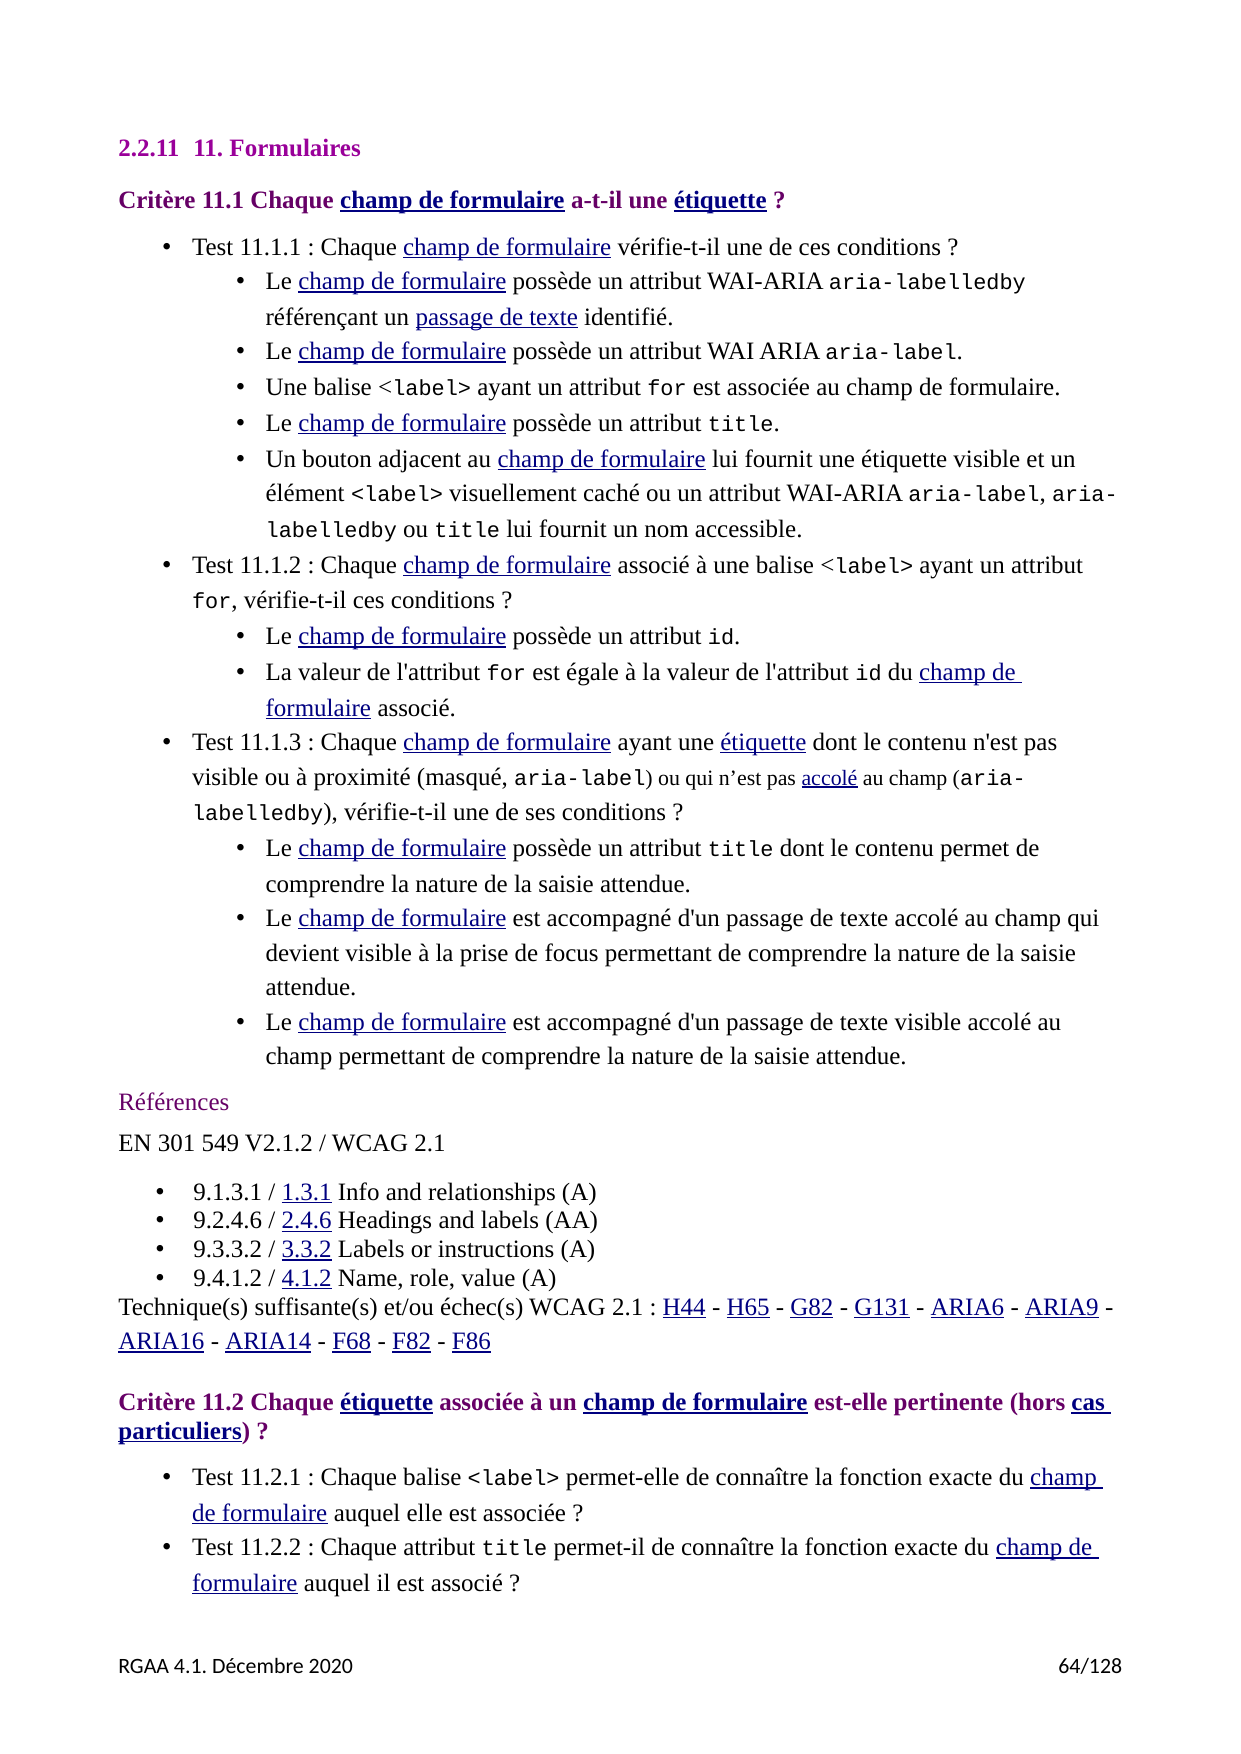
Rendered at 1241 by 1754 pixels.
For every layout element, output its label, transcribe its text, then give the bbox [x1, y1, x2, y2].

list Le champ de formulaire possède un attribut WAI-ARIA aria-labelledby référençant un passage de texte identifié. [236, 266, 1122, 331]
list 9.3.3.2 / 3.3.2 Labels or instructions (A) [156, 1234, 1122, 1263]
text EN 301 549 V2.1.2 / WCAG 2.1 [118, 1128, 1122, 1157]
list 9.2.4.6 / 2.4.6 Headings and labels (AA) [156, 1206, 1122, 1234]
list Le champ de formulaire est accompagné d'un passage de texte accolé au champ qui devient visible à la prise de focus permettant de comprendre la nature de la saisie attendue. [236, 903, 1122, 1001]
list Test 11.1.1 : Chaque champ de formulaire vérifie-t-il une de ces conditions ? [162, 232, 1122, 260]
subtitle Critère 11.1 Chaque champ de formulaire a-t-il une étiquette ? [118, 185, 1122, 214]
list Test 11.1.3 : Chaque champ de formulaire ayant une étiquette dont le contenu n'est pas visible ou à proximité (masqué, aria-label) ou qui n’est pas accolé au champ (aria-labelledby), vérifie-t-il une de ses conditions ? [162, 727, 1122, 827]
list 9.1.3.1 / 1.3.1 Info and relationships (A) [156, 1177, 1122, 1206]
list La valeur de l'attribut for est égale à la valeur de l'attribut id du champ de formulaire associé. [236, 657, 1122, 721]
list Le champ de formulaire possède un attribut title. [236, 408, 1122, 438]
list Un bouton adjacent au champ de formulaire lui fournit une étiquette visible et un élément <label> visuellement caché ou un attribut WAI-ARIA aria-label, aria-labelledby ou title lui fournit un nom accessible. [236, 444, 1122, 544]
list Une balise <label> ayant un attribut for est associée au champ de formulaire. [236, 372, 1122, 402]
list Test 11.1.2 : Chaque champ de formulaire associé à une balise <label> ayant un attribut for, vérifie-t-il ces conditions ? [162, 550, 1122, 615]
list Le champ de formulaire possède un attribut title dont le contenu permet de comprendre la nature de la saisie attendue. [236, 833, 1122, 897]
subtitle 11. Formulaires [118, 133, 1122, 162]
list Le champ de formulaire est accompagné d'un passage de texte visible accolé au champ permettant de comprendre la nature de la saisie attendue. [236, 1007, 1122, 1070]
list Test 11.2.2 : Chaque attribut title permet-il de connaître la fonction exacte du champ de formulaire auquel il est associé ? [162, 1532, 1122, 1597]
list Le champ de formulaire possède un attribut WAI ARIA aria-label. [236, 336, 1122, 366]
list Le champ de formulaire possède un attribut id. [236, 621, 1122, 651]
subtitle Critère 11.2 Chaque étiquette associée à un champ de formulaire est-elle pertinente (hors cas particuliers) ? [118, 1387, 1122, 1445]
list 9.4.1.2 / 4.1.2 Name, role, value (A) [156, 1263, 1122, 1292]
subtitle Références [118, 1087, 1122, 1116]
list Test 11.2.1 : Chaque balise <label> permet-elle de connaître la fonction exacte du champ de formulaire auquel elle est associée ? [162, 1462, 1122, 1527]
text Technique(s) suffisante(s) et/ou échec(s) WCAG 2.1 : H44 - H65 - G82 - G131 - ARIA6 - ARIA9 - ARIA16 - ARIA14 - F68 - F82 - F86 [118, 1292, 1122, 1355]
